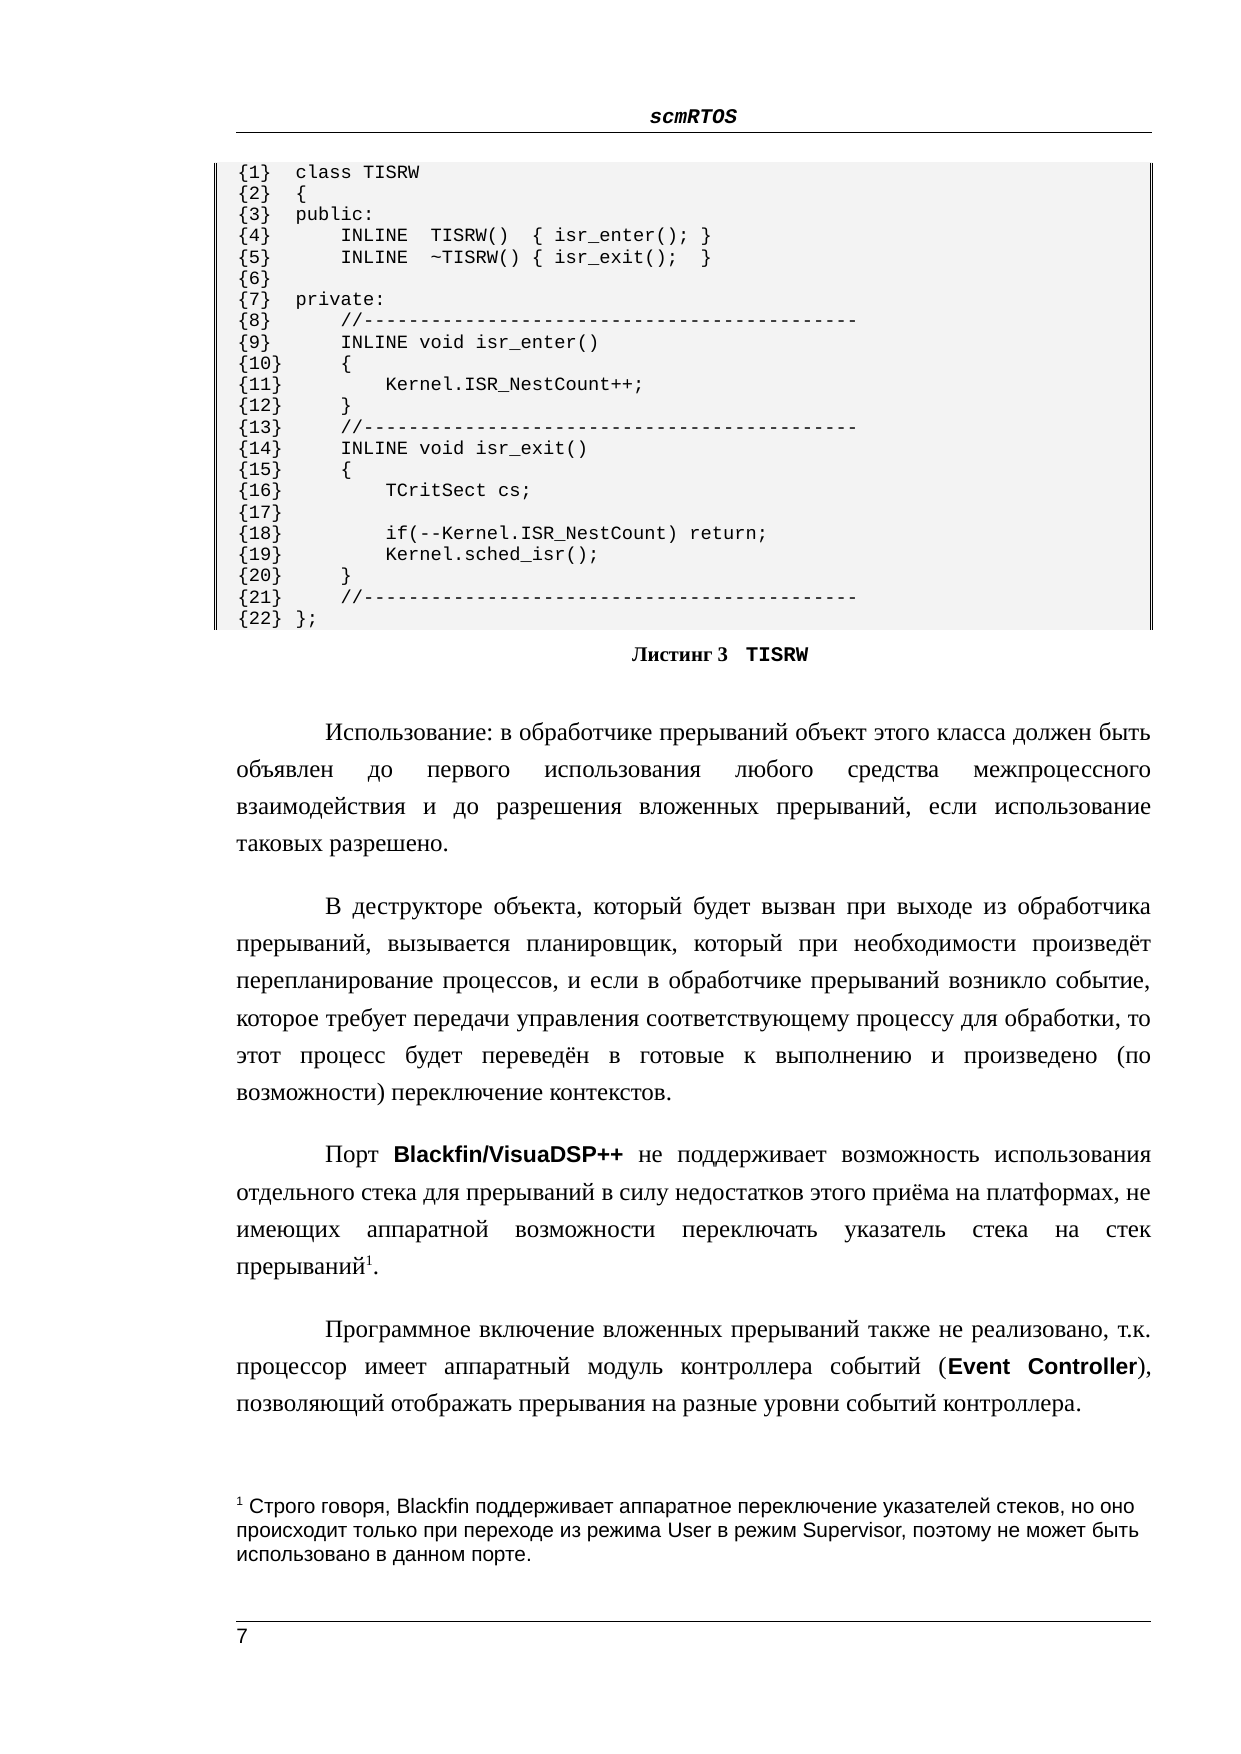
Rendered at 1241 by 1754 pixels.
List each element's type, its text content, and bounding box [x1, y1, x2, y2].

list TCritSect cs; [217, 481, 1150, 502]
list Kernel.ISR_NestCount++; [217, 375, 1150, 396]
list private: [217, 290, 1150, 311]
list INLINE ~TISRW() { isr_exit(); } [217, 247, 1150, 269]
list { [217, 184, 1150, 205]
list //-------------------------------------------- [217, 587, 1150, 609]
list public: [217, 205, 1150, 226]
list } [217, 396, 1150, 417]
list class TISRW [214, 162, 1150, 184]
text В деструкторе объекта, который будет вызван при выходе из обработчика прерываний, вызывается планировщик, который при необходимости произведёт перепланирование процессов, и если в обработчике прерываний возникло событие, которое требует передачи управления соответствующему процессу для обработки, то этот процесс будет переведён в готовые к выполнению и произведено (по возможности) переключение контекстов. [236, 891, 1152, 1106]
text Программное включение вложенных прерываний также не реализовано, т.к. процессор имеет аппаратный модуль контроллера событий (Event Controller), позволяющий отображать прерывания на разные уровни событий контроллера. [236, 1314, 1152, 1417]
list Kernel.sched_isr(); [217, 545, 1150, 566]
text Листинг 3 TISRW [288, 642, 1150, 668]
list { [217, 354, 1150, 375]
text Строго говоря, Blackfin поддерживает аппаратное переключение указателей стеков, но оно происходит только при переходе из режима User в режим Supervisor, поэтому не может быть использовано в данном порте. [236, 1494, 1152, 1566]
list INLINE TISRW() { isr_enter(); } [217, 226, 1150, 247]
list { [217, 460, 1150, 481]
text Использование: в обработчике прерываний объект этого класса должен быть объявлен до первого использования любого средства межпроцессного взаимодействия и до разрешения вложенных прерываний, если использование таковых разрешено. [236, 717, 1152, 857]
list INLINE void isr_enter() [217, 332, 1150, 354]
list if(--Kernel.ISR_NestCount) return; [217, 524, 1150, 545]
list //-------------------------------------------- [217, 417, 1150, 439]
list } [217, 566, 1150, 587]
list }; [217, 609, 1150, 630]
list INLINE void isr_exit() [217, 439, 1150, 460]
list //-------------------------------------------- [217, 311, 1150, 332]
text Порт Blackfin/VisuaDSP++ не поддерживает возможность использования отдельного стека для прерываний в силу недостатков этого приёма на платформах, не имеющих аппаратной возможности переключать указатель стека на стек прерываний. [236, 1139, 1152, 1280]
